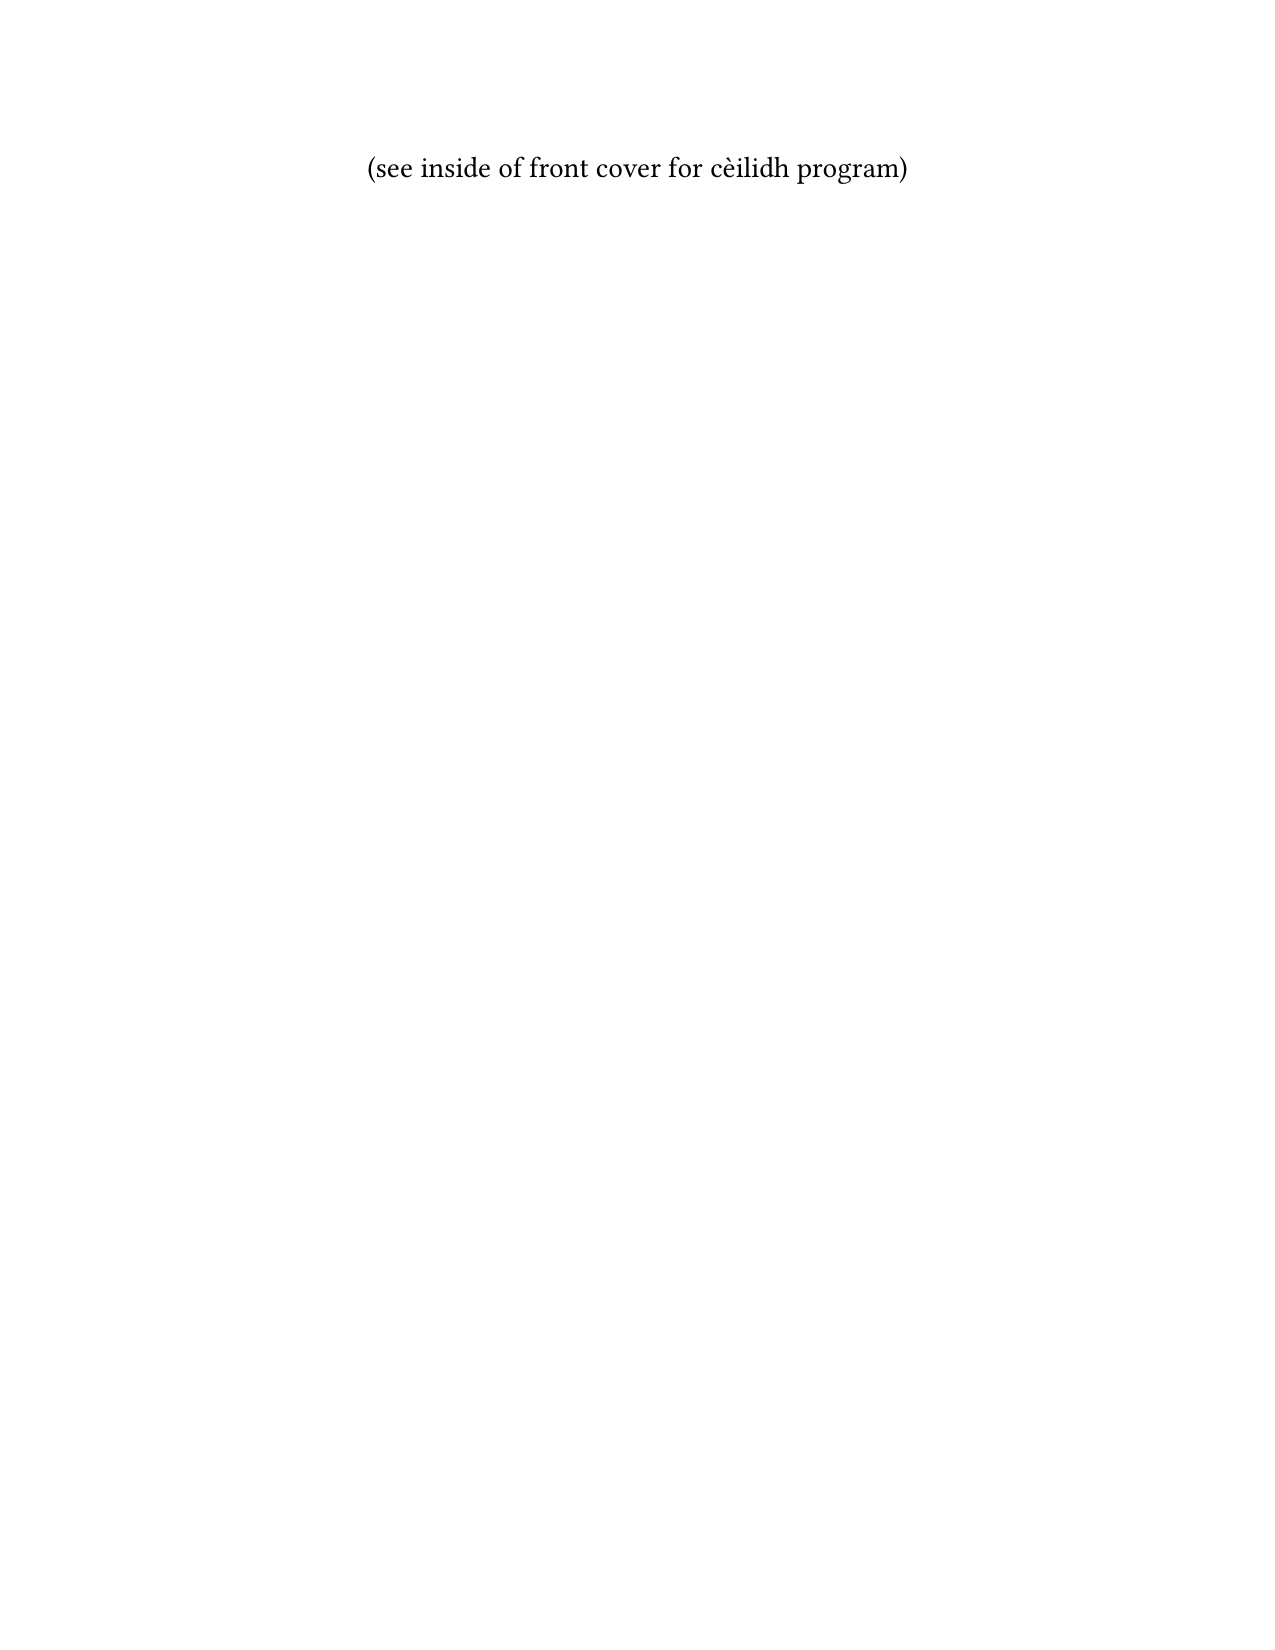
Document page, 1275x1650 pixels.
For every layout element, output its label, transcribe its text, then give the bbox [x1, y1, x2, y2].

text (see inside of front cover for cèilidh program) [118, 118, 1157, 184]
